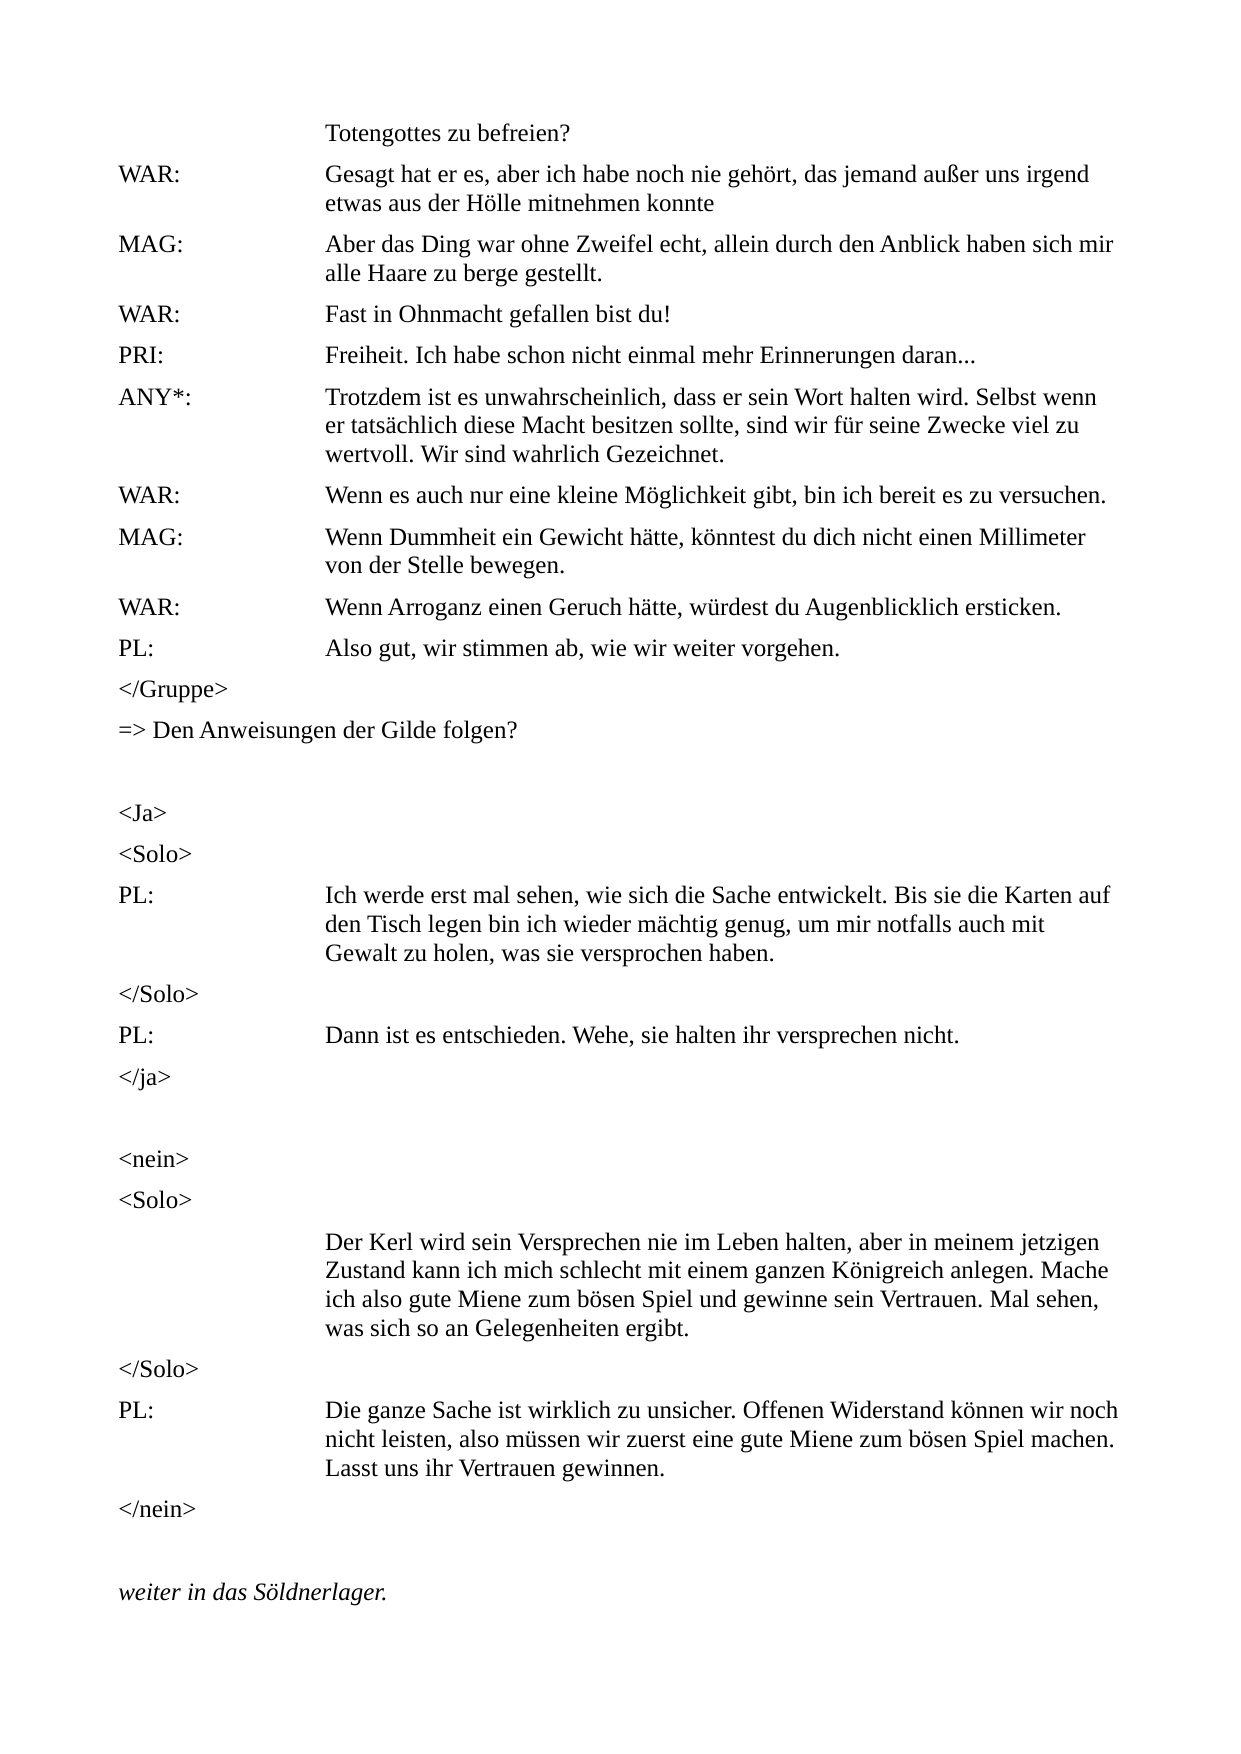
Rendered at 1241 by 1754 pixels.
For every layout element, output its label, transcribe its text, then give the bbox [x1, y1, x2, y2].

text PL: Also gut, wir stimmen ab, wie wir weiter vorgehen. [118, 633, 1122, 662]
text PL: Die ganze Sache ist wirklich zu unsicher. Offenen Widerstand können wir noch nicht leisten, also müssen wir zuerst eine gute Miene zum bösen Spiel machen. Lasst uns ihr Vertrauen gewinnen. [118, 1396, 1122, 1482]
text WAR: Gesagt hat er es, aber ich habe noch nie gehört, das jemand außer uns irgend etwas aus der Hölle mitnehmen konnte [118, 159, 1122, 217]
text WAR: Wenn Arroganz einen Geruch hätte, würdest du Augenblicklich ersticken. [118, 592, 1122, 621]
text ANY*: Trotzdem ist es unwahrscheinlich, dass er sein Wort halten wird. Selbst wenn er tatsächlich diese Macht besitzen sollte, sind wir für seine Zwecke viel zu wertvoll. Wir sind wahrlich Gezeichnet. [118, 382, 1122, 468]
text </ja> [118, 1062, 1122, 1091]
text weiter in das Söldnerlager. [118, 1577, 1122, 1606]
text MAG: Wenn Dummheit ein Gewicht hätte, könntest du dich nicht einen Millimeter von der Stelle bewegen. [118, 522, 1122, 579]
text </nein> [118, 1494, 1122, 1523]
text PL: Dann ist es entschieden. Wehe, sie halten ihr versprechen nicht. [118, 1021, 1122, 1049]
text => Den Anweisungen der Gilde folgen? [118, 716, 1122, 744]
text MAG: Aber das Ding war ohne Zweifel echt, allein durch den Anblick haben sich mir alle Haare zu berge gestellt. [118, 229, 1122, 287]
text WAR: Wenn es auch nur eine kleine Möglichkeit gibt, bin ich bereit es zu versuchen. [118, 481, 1122, 509]
text </Solo> [118, 1354, 1122, 1383]
text WAR: Fast in Ohnmacht gefallen bist du! [118, 299, 1122, 328]
text PL: Ich werde erst mal sehen, wie sich die Sache entwickelt. Bis sie die Karten auf den Tisch legen bin ich wieder mächtig genug, um mir notfalls auch mit Gewalt zu holen, was sie versprochen haben. [118, 881, 1122, 967]
text <Solo> [118, 839, 1122, 868]
text <nein> [118, 1144, 1122, 1173]
text </Solo> [118, 979, 1122, 1008]
text PRI: Freiheit. Ich habe schon nicht einmal mehr Erinnerungen daran... [118, 341, 1122, 369]
text <Ja> [118, 798, 1122, 827]
text <Solo> [118, 1186, 1122, 1214]
text Totengottes zu befreien? [118, 118, 1122, 147]
text Der Kerl wird sein Versprechen nie im Leben halten, aber in meinem jetzigen Zustand kann ich mich schlecht mit einem ganzen Königreich anlegen. Mache ich also gute Miene zum bösen Spiel und gewinne sein Vertrauen. Mal sehen, was sich so an Gelegenheiten ergibt. [118, 1227, 1122, 1342]
text </Gruppe> [118, 674, 1122, 703]
